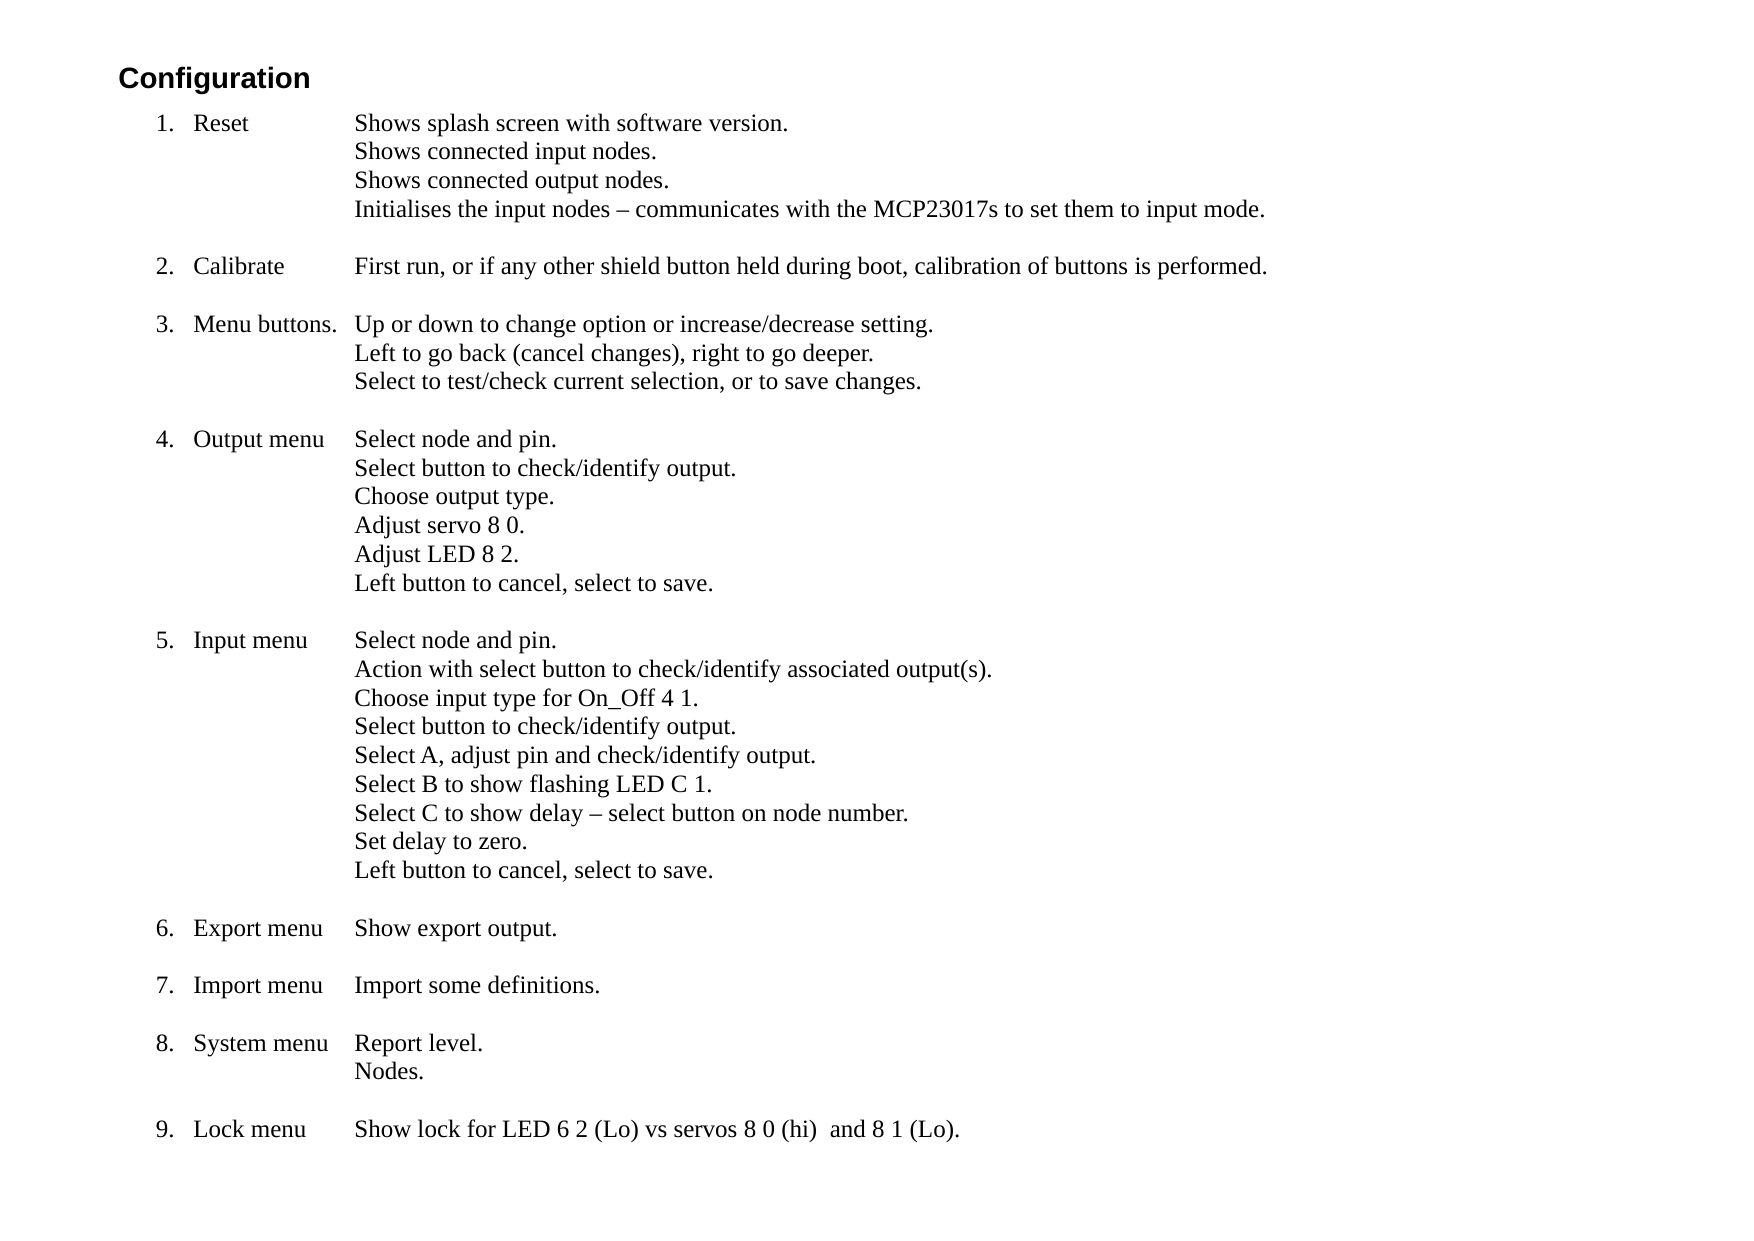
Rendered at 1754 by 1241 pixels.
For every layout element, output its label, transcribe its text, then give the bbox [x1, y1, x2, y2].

subtitle Configuration [118, 61, 1636, 95]
list Output menu Select node and pin. Select button to check/identify output. Choose output type. Adjust servo 8 0. Adjust LED 8 2. Left button to cancel, select to save. [156, 424, 1636, 625]
list Import menu Import some definitions. [156, 970, 1636, 1028]
list Input menu Select node and pin. Action with select button to check/identify associated output(s). Choose input type for On_Off 4 1. Select button to check/identify output. Select A, adjust pin and check/identify output. Select B to show flashing LED C 1. Select C to show delay – select button on node number. Set delay to zero. Left button to cancel, select to save. [156, 625, 1636, 913]
list Export menu Show export output. [156, 913, 1636, 970]
list Menu buttons. Up or down to change option or increase/decrease setting. Left to go back (cancel changes), right to go deeper. Select to test/check current selection, or to save changes. [156, 309, 1636, 424]
list Calibrate First run, or if any other shield button held during boot, calibration of buttons is performed. [156, 251, 1636, 309]
list System menu Report level. Nodes. [156, 1028, 1636, 1114]
list Reset Shows splash screen with software version. Shows connected input nodes. Shows connected output nodes. Initialises the input nodes – communicates with the MCP23017s to set them to input mode. [156, 108, 1636, 251]
list Lock menu Show lock for LED 6 2 (Lo) vs servos 8 0 (hi) and 8 1 (Lo). [156, 1114, 1636, 1143]
